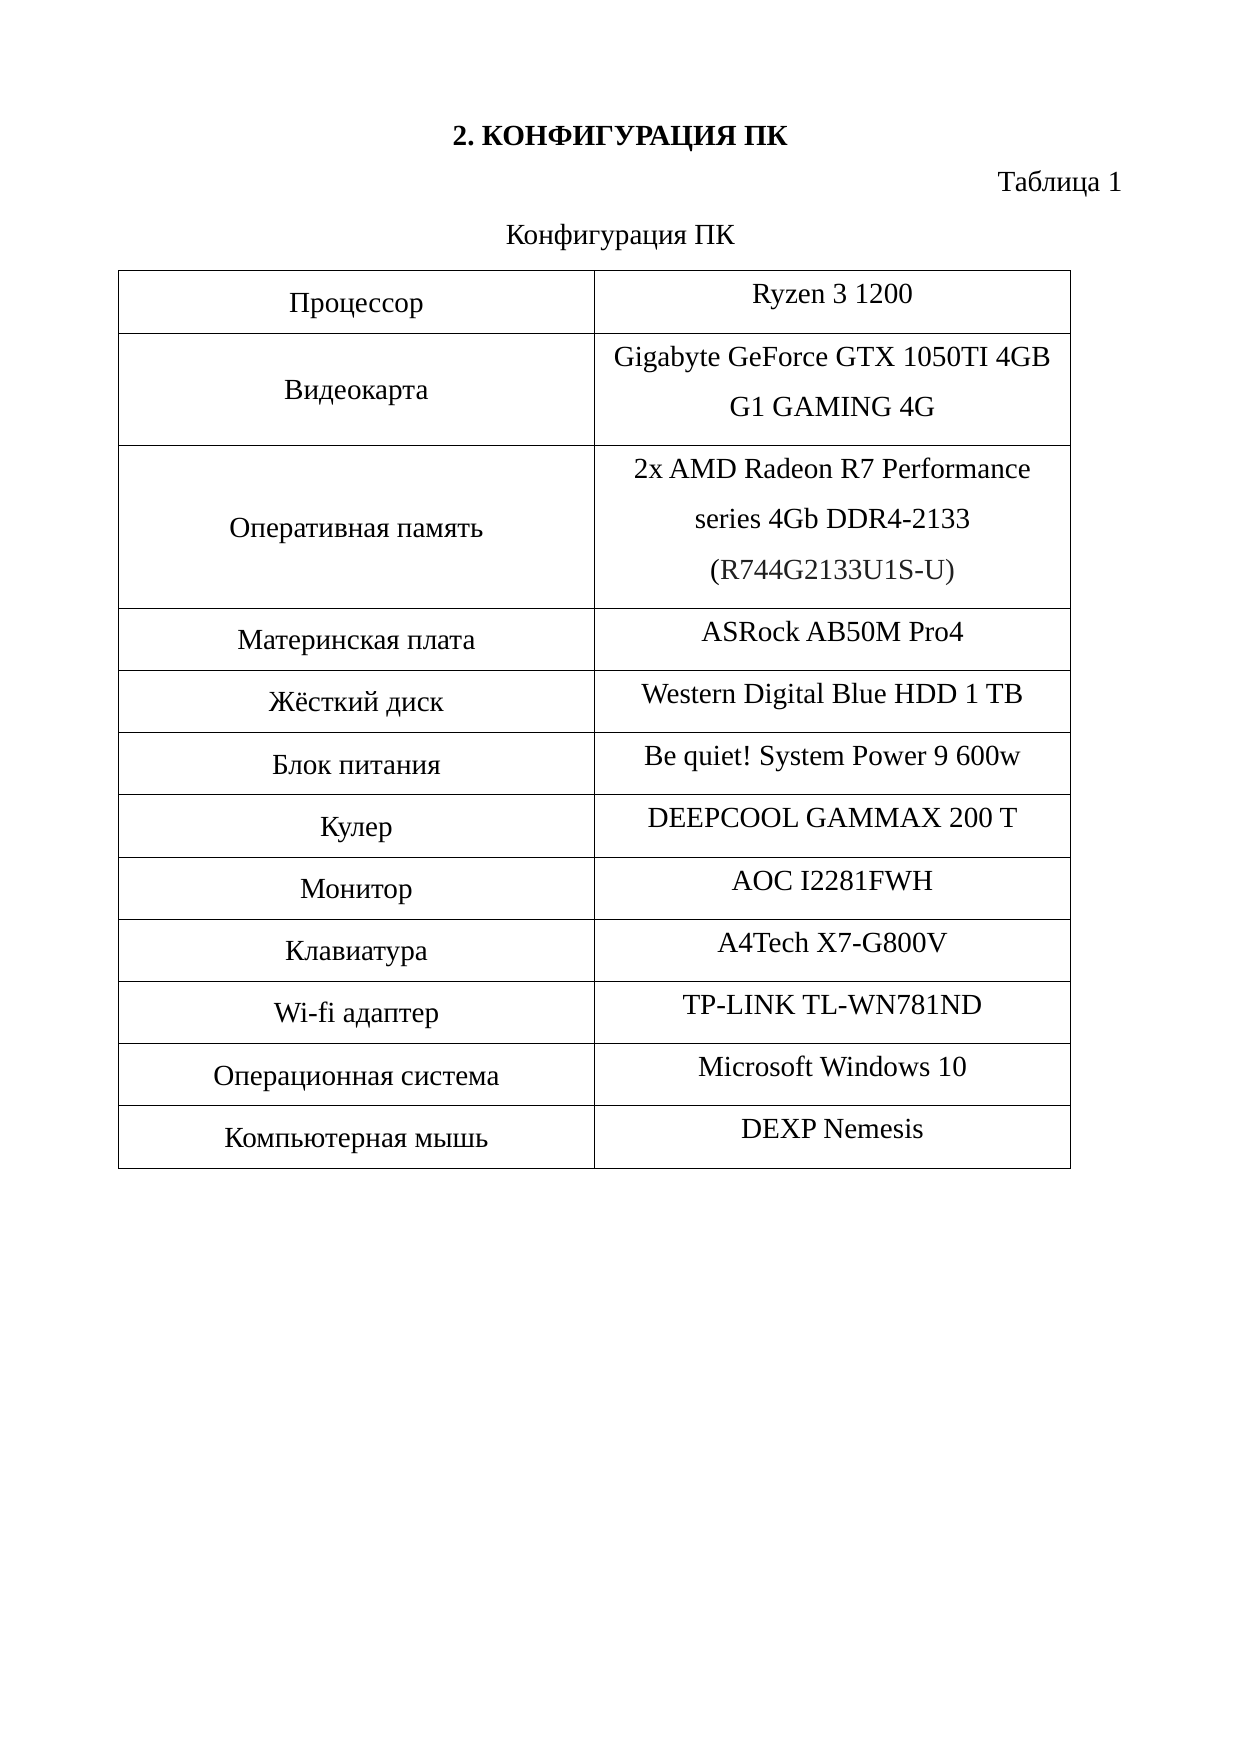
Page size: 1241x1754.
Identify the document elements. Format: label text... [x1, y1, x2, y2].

table_cell Be quiet! System Power 9 600w [595, 733, 1070, 794]
table_cell DEEPCOOL GAMMAX 200 T [595, 795, 1070, 857]
table_cell Кулер [119, 795, 594, 857]
table_cell DEXP Nemesis [595, 1106, 1070, 1167]
table_header Ryzen 3 1200 [595, 271, 1070, 332]
subtitle 2. Конфигурация ПК [118, 118, 1122, 152]
table_cell A4Tech X7-G800V [595, 920, 1070, 981]
text Конфигурация ПК [118, 217, 1122, 251]
table_cell ASRock AB50M Pro4 [595, 609, 1070, 670]
table_cell Western Digital Blue HDD 1 TB [595, 671, 1070, 732]
text Таблица 1 [118, 164, 1122, 198]
table_cell Компьютерная мышь [119, 1106, 594, 1167]
table_cell AOC I2281FWH [595, 858, 1070, 919]
table_cell Жёсткий диск [119, 671, 594, 732]
table_cell Wi-fi адаптер [119, 982, 594, 1043]
table_cell Операционная система [119, 1044, 594, 1105]
table_header Процессор [119, 271, 594, 332]
table_cell Блок питания [119, 733, 594, 794]
table_cell Видеокарта [119, 334, 594, 445]
table_cell TP-LINK TL-WN781ND [595, 982, 1070, 1043]
table_cell Клавиатура [119, 920, 594, 981]
table_cell Материнская плата [119, 609, 594, 670]
table_cell 2x AMD Radeon R7 Performance series 4Gb DDR4-2133 (R744G2133U1S-U) [595, 446, 1070, 608]
table_cell Оперативная память [119, 446, 594, 608]
table_cell Gigabyte GeForce GTX 1050TI 4GB G1 GAMING 4G [595, 334, 1070, 445]
table_cell Монитор [119, 858, 594, 919]
table_cell Microsoft Windows 10 [595, 1044, 1070, 1105]
